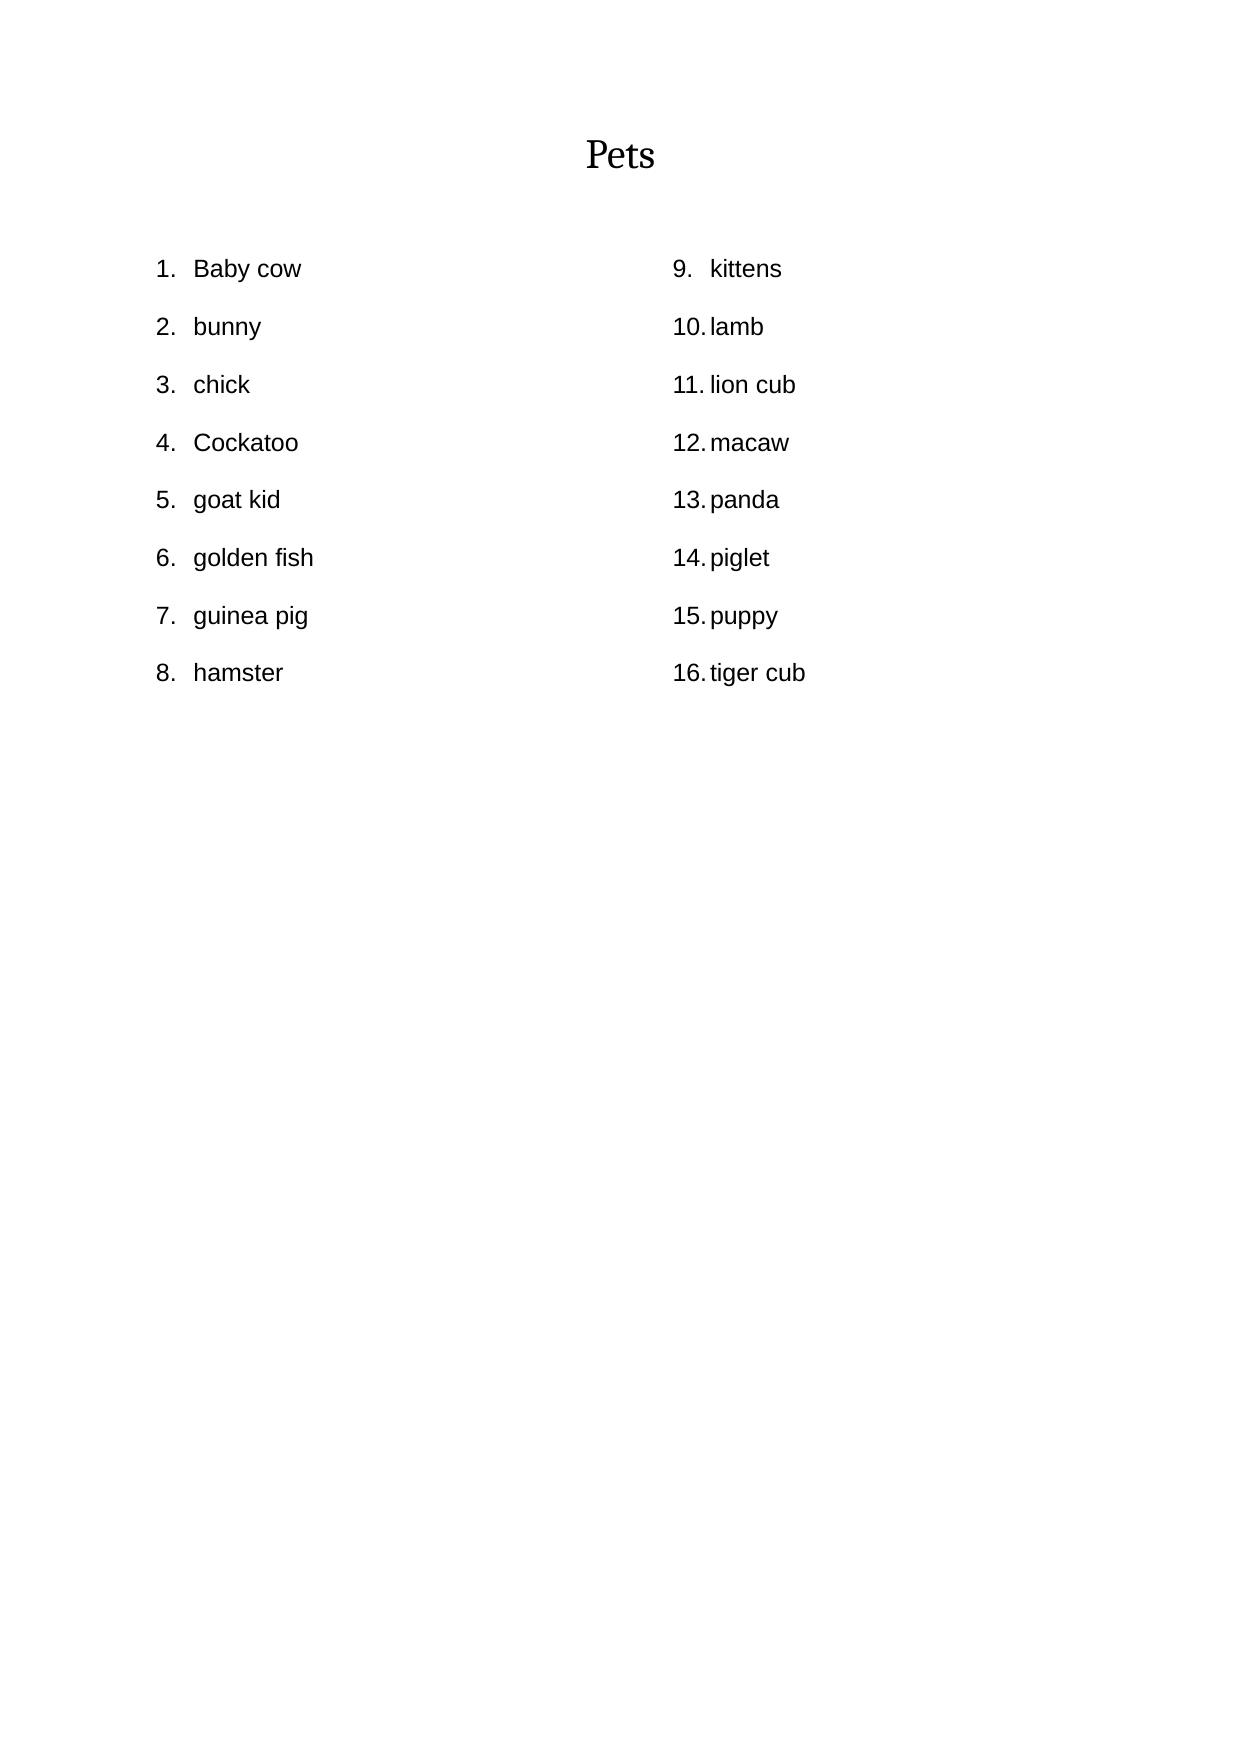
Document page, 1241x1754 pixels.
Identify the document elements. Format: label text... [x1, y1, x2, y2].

list tiger cub [672, 658, 1122, 687]
list piglet [672, 543, 1122, 572]
list kittens [672, 254, 1122, 283]
list panda [672, 485, 1122, 514]
list guinea pig [156, 601, 605, 629]
list Baby cow [156, 254, 605, 283]
list hamster [156, 658, 605, 687]
list lion cub [672, 370, 1122, 399]
list chick [156, 370, 605, 399]
list goat kid [156, 485, 605, 514]
list bunny [156, 312, 605, 341]
list golden fish [156, 543, 605, 572]
list lamb [672, 312, 1122, 341]
list puppy [672, 601, 1122, 629]
list macaw [672, 428, 1122, 456]
subtitle Pets [118, 131, 1122, 178]
list Cockatoo [156, 428, 605, 456]
